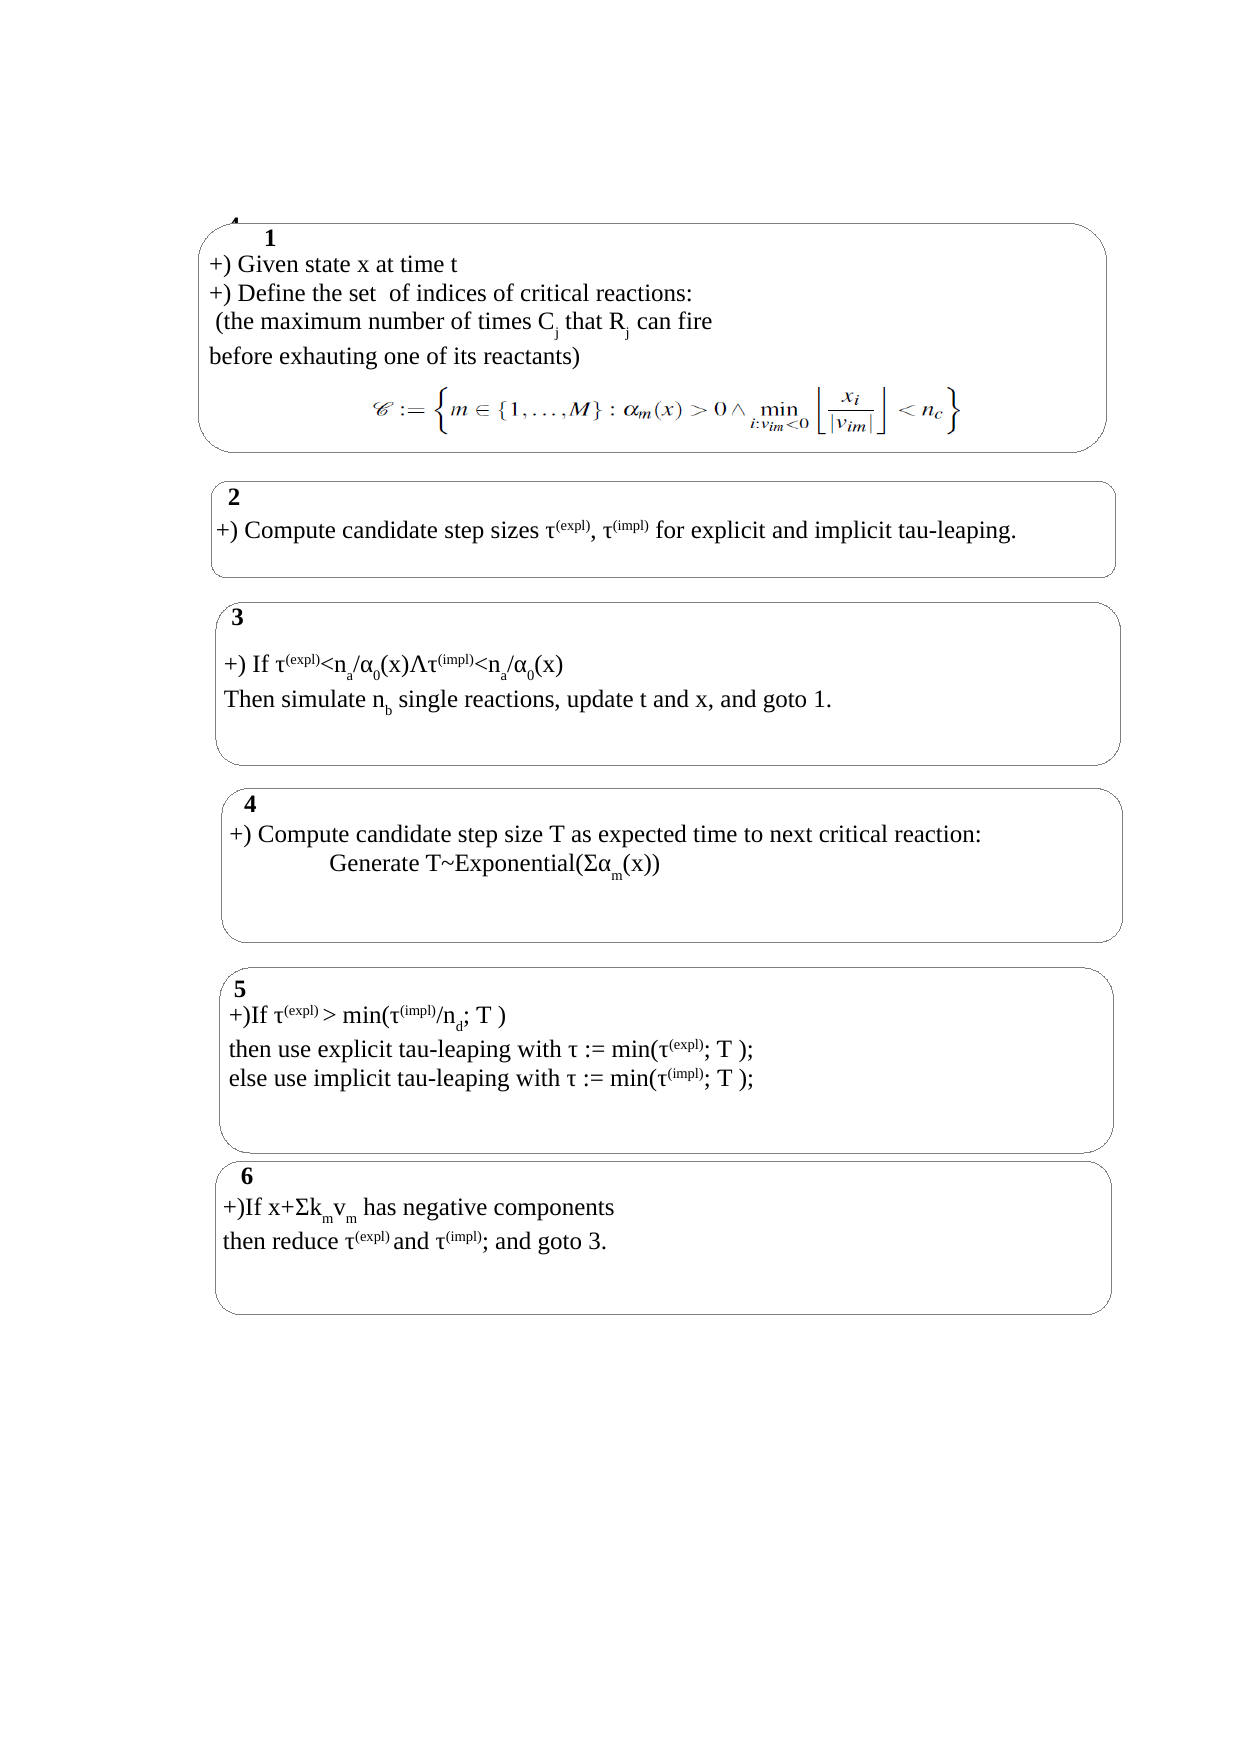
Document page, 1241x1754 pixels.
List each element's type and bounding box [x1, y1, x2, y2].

picture [361, 377, 965, 447]
